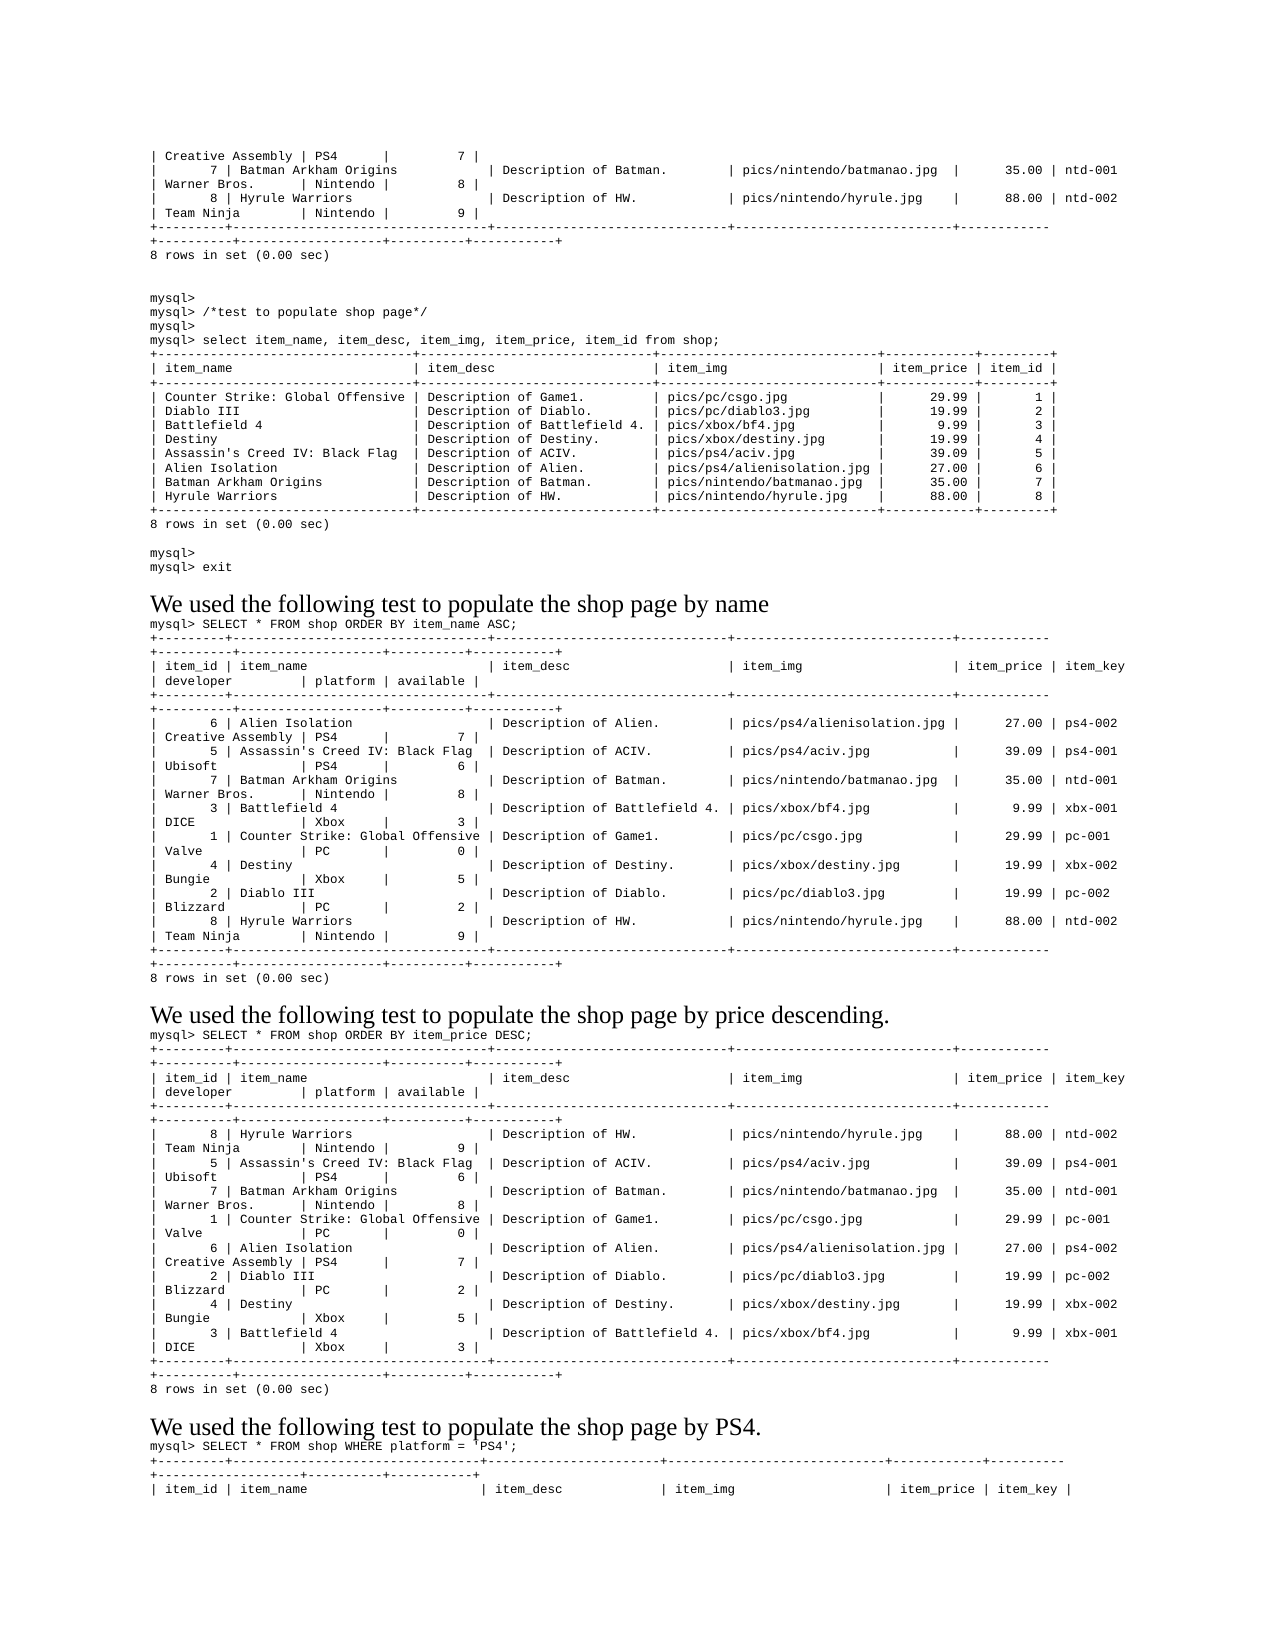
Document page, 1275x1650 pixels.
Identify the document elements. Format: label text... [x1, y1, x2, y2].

text mysql> [150, 320, 1125, 334]
text | item_id | item_name | item_desc | item_img | item_price | item_key | [150, 1483, 1125, 1497]
text +---------+----------------------------------+-------------------------------+-----------------------------+------------+----------+-------------------+----------+-----------+ [150, 221, 1125, 249]
text mysql> [150, 292, 1125, 306]
text +---------+----------------------------------+-------------------------------+-----------------------------+------------+----------+-------------------+----------+-----------+ [150, 944, 1125, 972]
text We used the following test to populate the shop page by price descending. [150, 1000, 1125, 1029]
text | 8 | Hyrule Warriors | Description of HW. | pics/nintendo/hyrule.jpg | 88.00 | ntd-002 | Team Ninja | Nintendo | 9 | [150, 192, 1125, 221]
text +---------+----------------------------------+-------------------------------+-----------------------------+------------+----------+-------------------+----------+-----------+ [150, 1100, 1125, 1128]
text | 2 | Diablo III | Description of Diablo. | pics/pc/diablo3.jpg | 19.99 | pc-002 | Blizzard | PC | 2 | [150, 1270, 1125, 1298]
text +---------+---------------------------------+-----------------------+-----------------------------+------------+----------+-------------------+----------+-----------+ [150, 1454, 1125, 1483]
text We used the following test to populate the shop page by name [150, 589, 1125, 618]
text | 6 | Alien Isolation | Description of Alien. | pics/ps4/alienisolation.jpg | 27.00 | ps4-002 | Creative Assembly | PS4 | 7 | [150, 717, 1125, 745]
text | 1 | Counter Strike: Global Offensive | Description of Game1. | pics/pc/csgo.jpg | 29.99 | pc-001 | Valve | PC | 0 | [150, 830, 1125, 859]
text | 7 | Batman Arkham Origins | Description of Batman. | pics/nintendo/batmanao.jpg | 35.00 | ntd-001 | Warner Bros. | Nintendo | 8 | [150, 1185, 1125, 1213]
text | 7 | Batman Arkham Origins | Description of Batman. | pics/nintendo/batmanao.jpg | 35.00 | ntd-001 | Warner Bros. | Nintendo | 8 | [150, 774, 1125, 802]
text 8 rows in set (0.00 sec) [150, 1383, 1125, 1397]
text mysql> /*test to populate shop page*/ [150, 306, 1125, 320]
text | 7 | Batman Arkham Origins | Description of Batman. | pics/nintendo/batmanao.jpg | 35.00 | ntd-001 | Warner Bros. | Nintendo | 8 | [150, 164, 1125, 192]
text 8 rows in set (0.00 sec) [150, 249, 1125, 263]
text | 5 | Assassin's Creed IV: Black Flag | Description of ACIV. | pics/ps4/aciv.jpg | 39.09 | ps4-001 | Ubisoft | PS4 | 6 | [150, 745, 1125, 774]
text +----------------------------------+-------------------------------+-----------------------------+------------+---------+ [150, 348, 1125, 362]
text | 2 | Diablo III | Description of Diablo. | pics/pc/diablo3.jpg | 19.99 | pc-002 | Blizzard | PC | 2 | [150, 887, 1125, 915]
text | 8 | Hyrule Warriors | Description of HW. | pics/nintendo/hyrule.jpg | 88.00 | ntd-002 | Team Ninja | Nintendo | 9 | [150, 1128, 1125, 1157]
text mysql> SELECT * FROM shop ORDER BY item_price DESC; [150, 1029, 1125, 1043]
text +----------------------------------+-------------------------------+-----------------------------+------------+---------+ [150, 377, 1125, 391]
text 8 rows in set (0.00 sec) [150, 972, 1125, 986]
text | Counter Strike: Global Offensive | Description of Game1. | pics/pc/csgo.jpg | 29.99 | 1 | [150, 391, 1125, 405]
text +---------+----------------------------------+-------------------------------+-----------------------------+------------+----------+-------------------+----------+-----------+ [150, 1355, 1125, 1383]
text | item_id | item_name | item_desc | item_img | item_price | item_key | developer | platform | available | [150, 1072, 1125, 1100]
text mysql> select item_name, item_desc, item_img, item_price, item_id from shop; [150, 334, 1125, 348]
text | Assassin's Creed IV: Black Flag | Description of ACIV. | pics/ps4/aciv.jpg | 39.09 | 5 | [150, 447, 1125, 462]
text mysql> SELECT * FROM shop ORDER BY item_name ASC; [150, 618, 1125, 632]
text | Batman Arkham Origins | Description of Batman. | pics/nintendo/batmanao.jpg | 35.00 | 7 | [150, 476, 1125, 490]
text mysql> [150, 547, 1125, 561]
text | 6 | Alien Isolation | Description of Alien. | pics/ps4/alienisolation.jpg | 27.00 | ps4-002 | Creative Assembly | PS4 | 7 | [150, 1242, 1125, 1270]
text +---------+----------------------------------+-------------------------------+-----------------------------+------------+----------+-------------------+----------+-----------+ [150, 632, 1125, 660]
text | 4 | Destiny | Description of Destiny. | pics/xbox/destiny.jpg | 19.99 | xbx-002 | Bungie | Xbox | 5 | [150, 1298, 1125, 1327]
text | item_id | item_name | item_desc | item_img | item_price | item_key | developer | platform | available | [150, 660, 1125, 689]
text | Battlefield 4 | Description of Battlefield 4. | pics/xbox/bf4.jpg | 9.99 | 3 | [150, 419, 1125, 433]
text | item_name | item_desc | item_img | item_price | item_id | [150, 362, 1125, 377]
text | 5 | Assassin's Creed IV: Black Flag | Description of ACIV. | pics/ps4/aciv.jpg | 39.09 | ps4-001 | Ubisoft | PS4 | 6 | [150, 1157, 1125, 1185]
text | Diablo III | Description of Diablo. | pics/pc/diablo3.jpg | 19.99 | 2 | [150, 405, 1125, 419]
text | 3 | Battlefield 4 | Description of Battlefield 4. | pics/xbox/bf4.jpg | 9.99 | xbx-001 | DICE | Xbox | 3 | [150, 1327, 1125, 1355]
text | Hyrule Warriors | Description of HW. | pics/nintendo/hyrule.jpg | 88.00 | 8 | [150, 490, 1125, 504]
text | Destiny | Description of Destiny. | pics/xbox/destiny.jpg | 19.99 | 4 | [150, 433, 1125, 447]
text | 3 | Battlefield 4 | Description of Battlefield 4. | pics/xbox/bf4.jpg | 9.99 | xbx-001 | DICE | Xbox | 3 | [150, 802, 1125, 830]
text +---------+----------------------------------+-------------------------------+-----------------------------+------------+----------+-------------------+----------+-----------+ [150, 689, 1125, 717]
text | Creative Assembly | PS4 | 7 | [150, 150, 1125, 164]
text | 1 | Counter Strike: Global Offensive | Description of Game1. | pics/pc/csgo.jpg | 29.99 | pc-001 | Valve | PC | 0 | [150, 1213, 1125, 1242]
text | 8 | Hyrule Warriors | Description of HW. | pics/nintendo/hyrule.jpg | 88.00 | ntd-002 | Team Ninja | Nintendo | 9 | [150, 915, 1125, 944]
text +---------+----------------------------------+-------------------------------+-----------------------------+------------+----------+-------------------+----------+-----------+ [150, 1043, 1125, 1072]
text We used the following test to populate the shop page by PS4. [150, 1412, 1125, 1440]
text | 4 | Destiny | Description of Destiny. | pics/xbox/destiny.jpg | 19.99 | xbx-002 | Bungie | Xbox | 5 | [150, 859, 1125, 887]
text mysql> SELECT * FROM shop WHERE platform = 'PS4'; [150, 1440, 1125, 1454]
text +----------------------------------+-------------------------------+-----------------------------+------------+---------+ [150, 504, 1125, 518]
text mysql> exit [150, 561, 1125, 575]
text | Alien Isolation | Description of Alien. | pics/ps4/alienisolation.jpg | 27.00 | 6 | [150, 462, 1125, 476]
text 8 rows in set (0.00 sec) [150, 518, 1125, 532]
